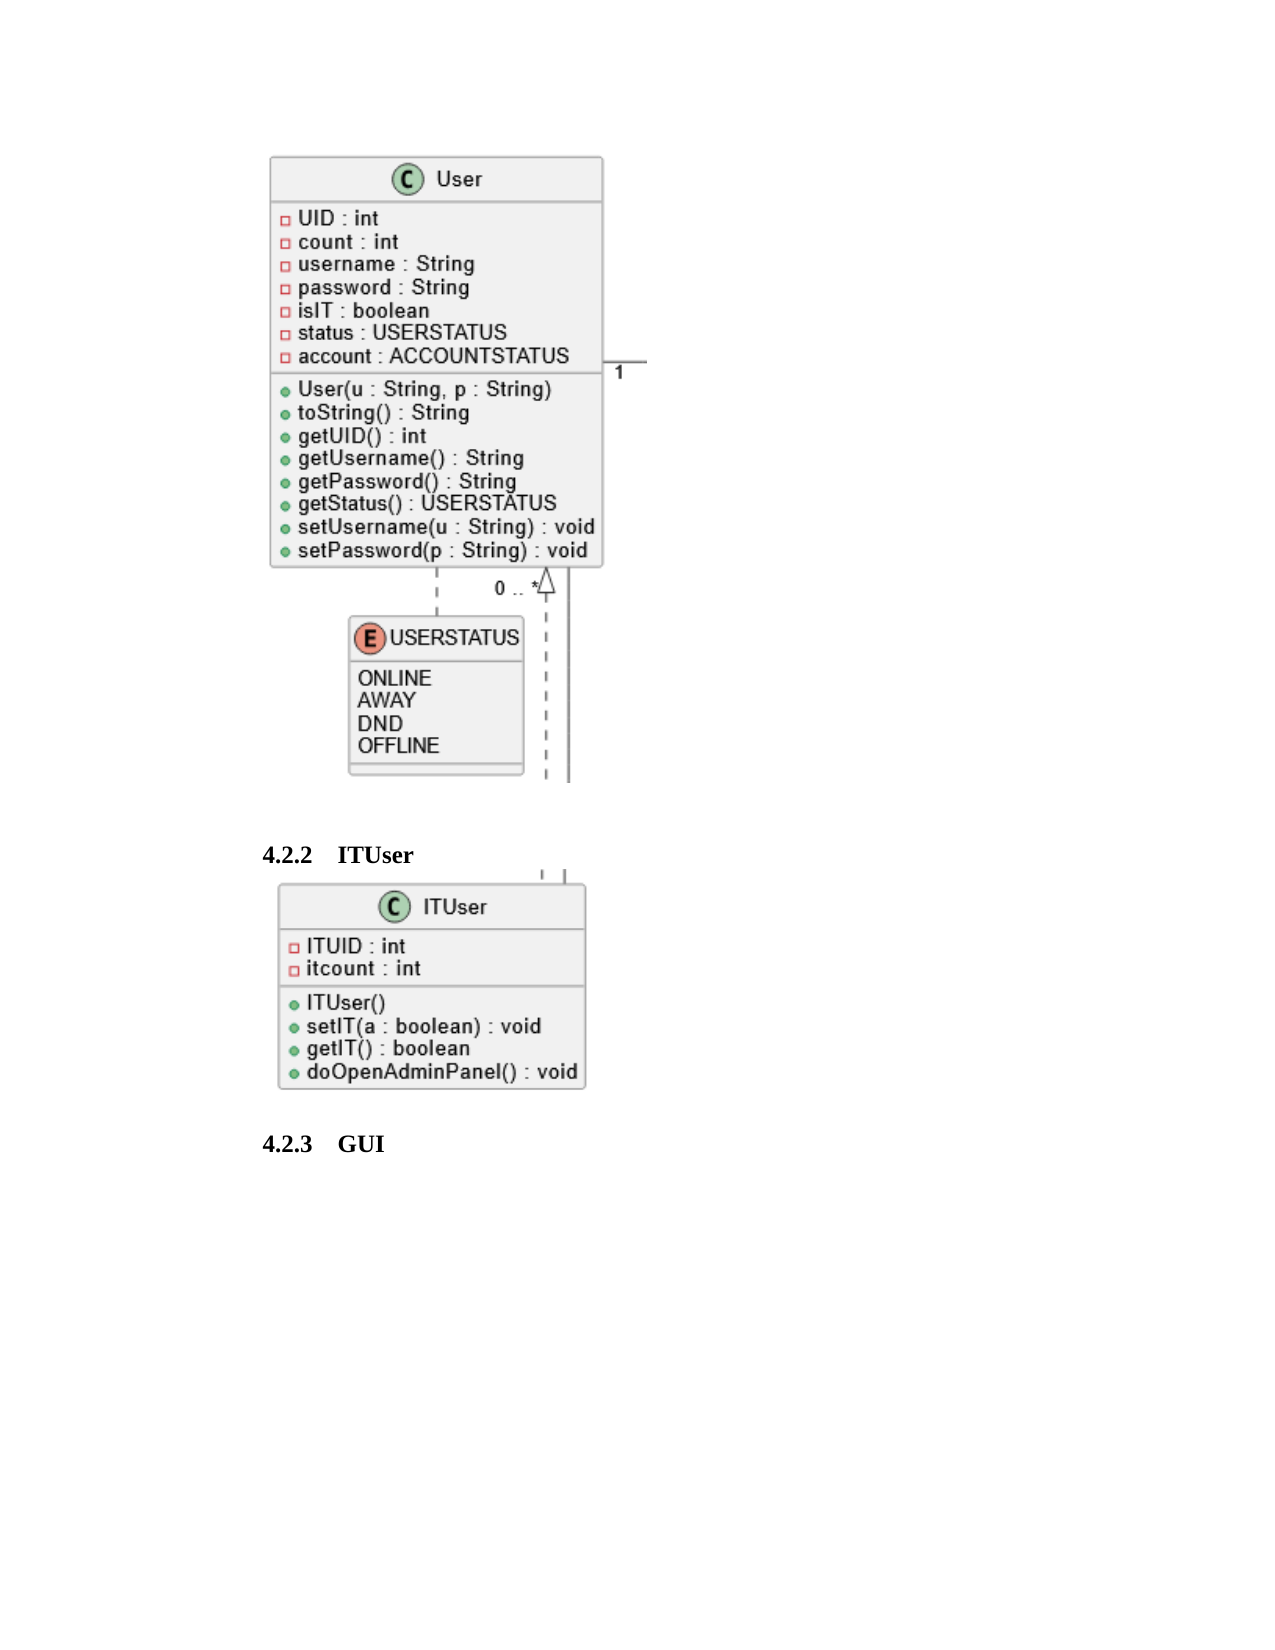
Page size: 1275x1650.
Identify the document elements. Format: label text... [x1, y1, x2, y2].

picture [262, 869, 639, 1101]
list GUI [262, 1129, 1087, 1158]
list ITUser [262, 840, 1087, 869]
picture [262, 150, 647, 783]
